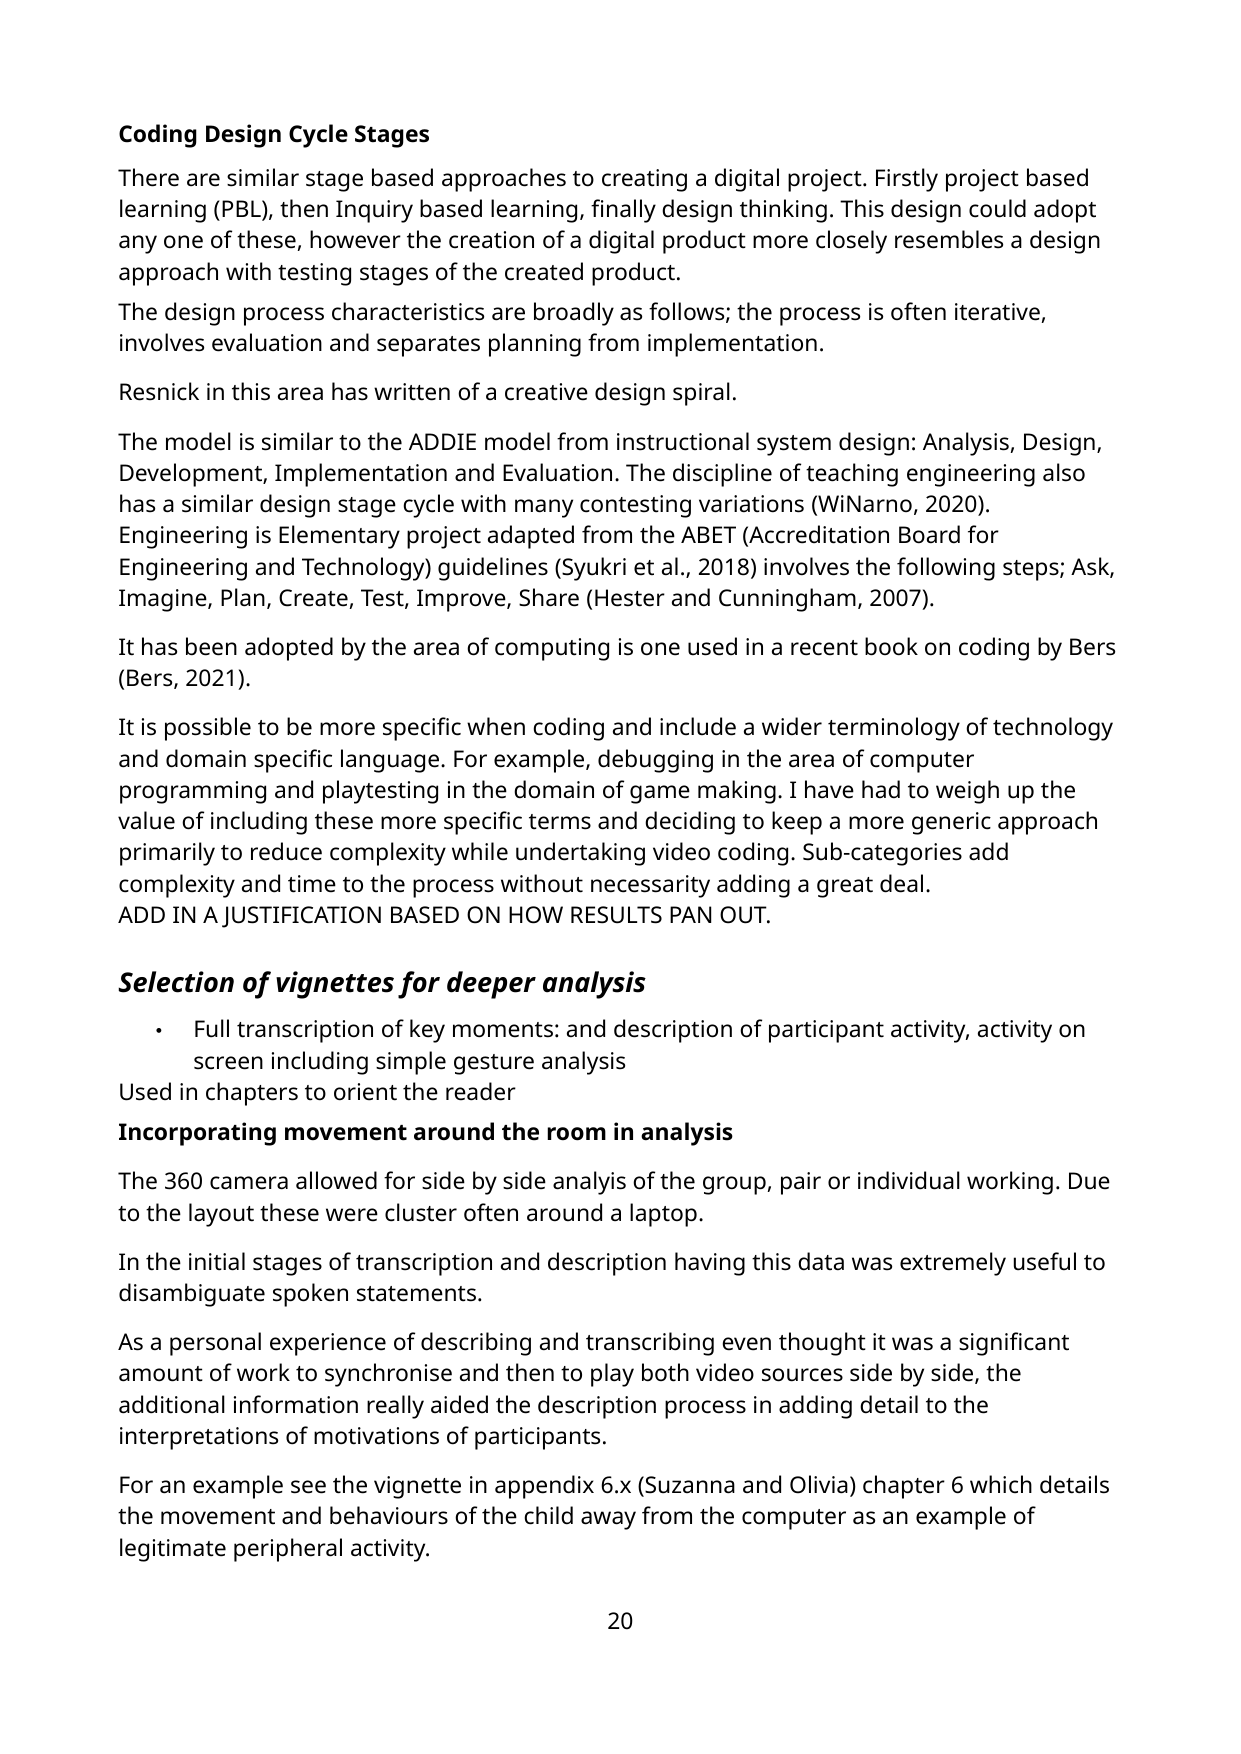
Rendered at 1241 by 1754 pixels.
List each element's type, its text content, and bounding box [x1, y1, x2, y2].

subtitle Selection of vignettes for deeper analysis [118, 964, 1122, 1001]
subtitle Coding Design Cycle Stages [118, 118, 1122, 149]
text There are similar stage based approaches to creating a digital project. Firstly project based learning (PBL), then Inquiry based learning, finally design thinking. This design could adopt any one of these, however the creation of a digital product more closely resembles a design approach with testing stages of the created product. [118, 162, 1122, 287]
text Used in chapters to orient the reader [118, 1076, 1122, 1107]
text For an example see the vignette in appendix 6.x (Suzanna and Olivia) chapter 6 which details the movement and behaviours of the child away from the computer as an example of legitimate peripheral activity. [118, 1469, 1122, 1563]
text Incorporating movement around the room in analysis [118, 1116, 1122, 1147]
text The model is similar to the ADDIE model from instructional system design: Analysis, Design, Development, Implementation and Evaluation. The discipline of teaching engineering also has a similar design stage cycle with many contesting variations (Wi̇Narno, 2020). Engineering is Elementary project adapted from the ABET (Accreditation Board for Engineering and Technology) guidelines (Syukri et al., 2018) involves the following steps; Ask, Imagine, Plan, Create, Test, Improve, Share (Hester and Cunningham, 2007). [118, 425, 1122, 613]
text In the initial stages of transcription and description having this data was extremely useful to disambiguate spoken statements. [118, 1246, 1122, 1308]
text The design process characteristics are broadly as follows; the process is often iterative, involves evaluation and separates planning from implementation. [118, 296, 1122, 358]
text It is possible to be more specific when coding and include a wider terminology of technology and domain specific language. For example, debugging in the area of computer programming and playtesting in the domain of game making. I have had to weigh up the value of including these more specific terms and deciding to keep a more generic approach primarily to reduce complexity while undertaking video coding. Sub-categories add complexity and time to the process without necessarity adding a great deal. ADD IN A JUSTIFICATION BASED ON HOW RESULTS PAN OUT. [118, 711, 1122, 930]
list Full transcription of key moments: and description of participant activity, activity on screen including simple gesture analysis [156, 1013, 1122, 1076]
text Resnick in this area has written of a creative design spiral. [118, 376, 1122, 407]
text It has been adopted by the area of computing is one used in a recent book on coding by Bers (Bers, 2021). [118, 631, 1122, 693]
text As a personal experience of describing and transcribing even thought it was a significant amount of work to synchronise and then to play both video sources side by side, the additional information really aided the description process in adding detail to the interpretations of motivations of participants. [118, 1326, 1122, 1451]
text The 360 camera allowed for side by side analyis of the group, pair or individual working. Due to the layout these were cluster often around a laptop. [118, 1165, 1122, 1228]
